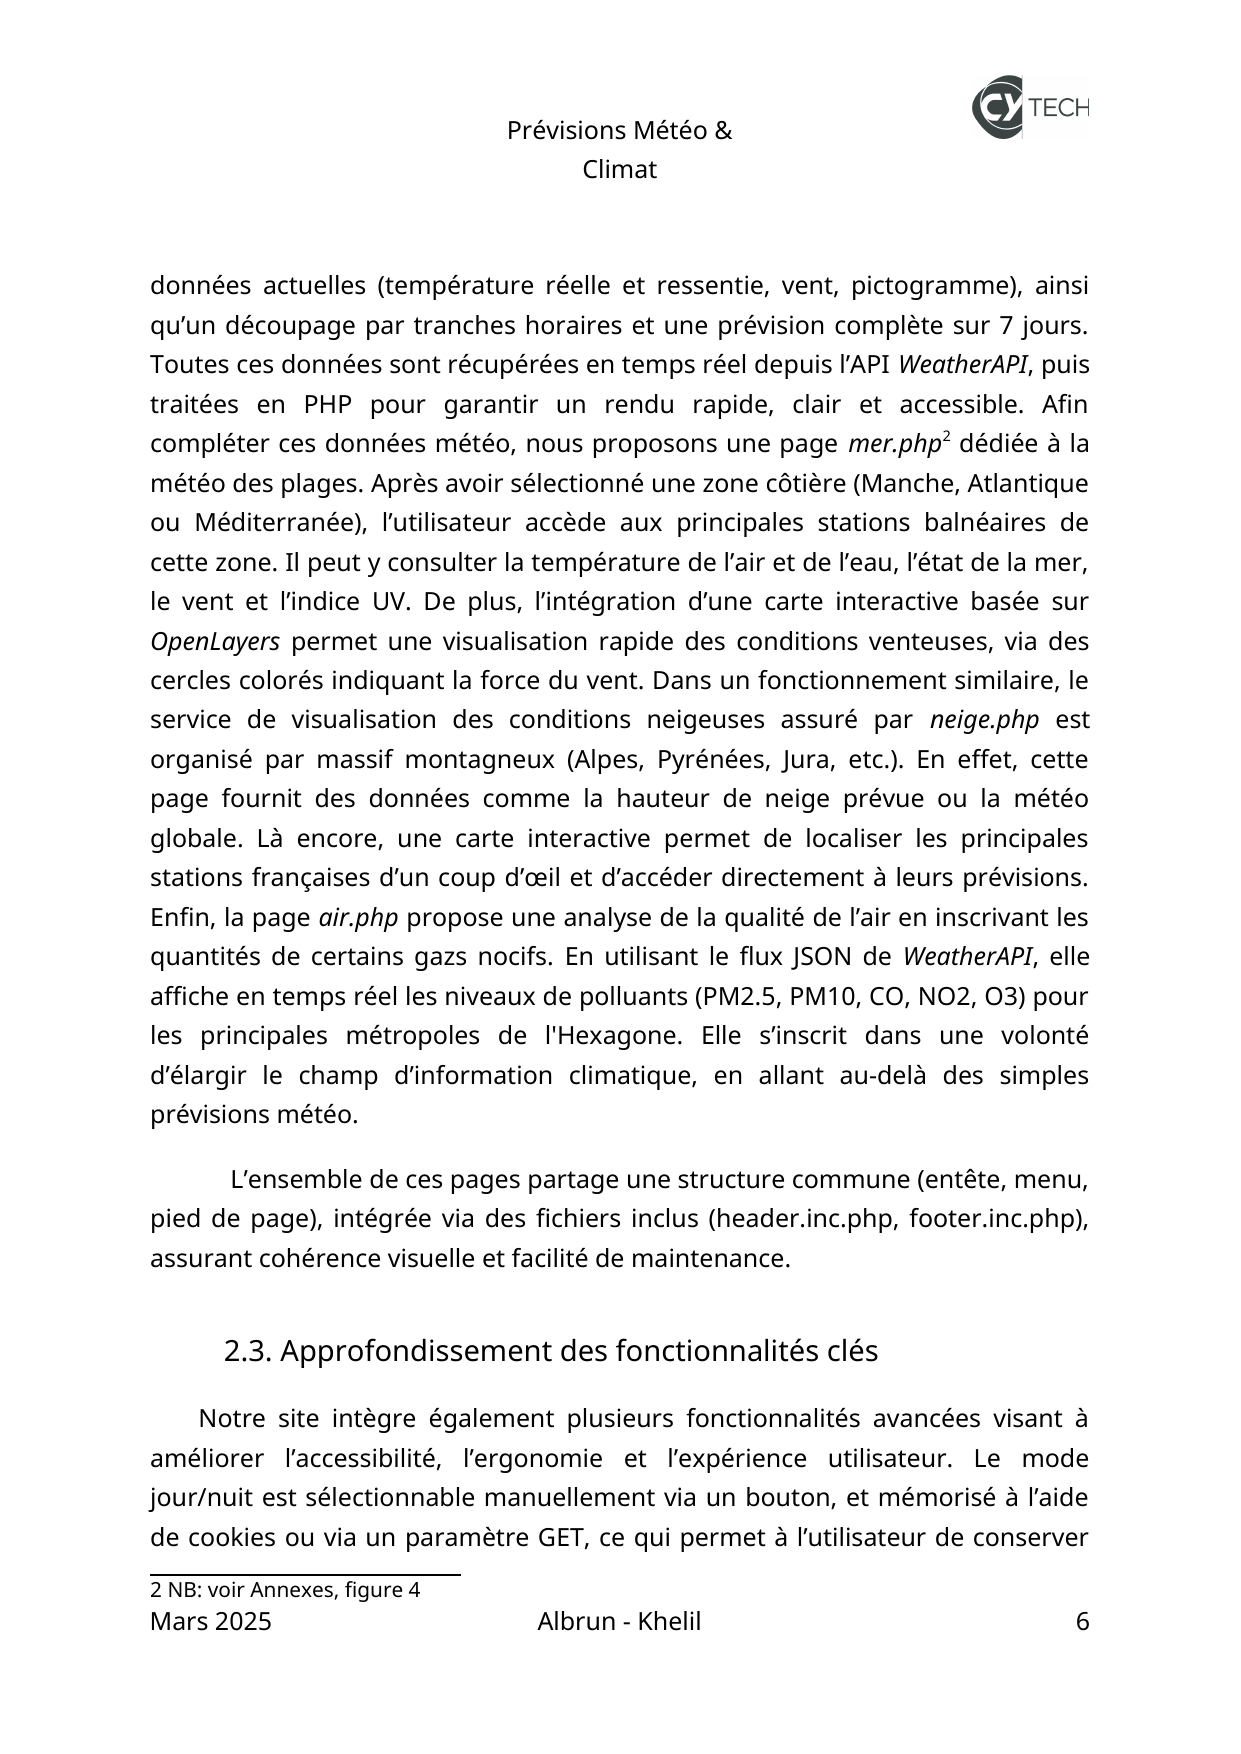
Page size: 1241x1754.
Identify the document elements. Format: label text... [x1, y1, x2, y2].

text NB: voir Annexes, figure 4 [150, 1576, 1090, 1604]
subtitle 2.3. Approfondissement des fonctionnalités clés [150, 1330, 1090, 1369]
text L’ensemble de ces pages partage une structure commune (entête, menu, pied de page), intégrée via des fichiers inclus (header.inc.php, footer.inc.php), assurant cohérence visuelle et facilité de maintenance. [150, 1161, 1090, 1274]
text données actuelles (température réelle et ressentie, vent, pictogramme), ainsi qu’un découpage par tranches horaires et une prévision complète sur 7 jours. Toutes ces données sont récupérées en temps réel depuis l’API WeatherAPI, puis traitées en PHP pour garantir un rendu rapide, clair et accessible. Afin compléter ces données météo, nous proposons une page mer.php dédiée à la météo des plages. Après avoir sélectionné une zone côtière (Manche, Atlantique ou Méditerranée), l’utilisateur accède aux principales stations balnéaires de cette zone. Il peut y consulter la température de l’air et de l’eau, l’état de la mer, le vent et l’indice UV. De plus, l’intégration d’une carte interactive basée sur OpenLayers permet une visualisation rapide des conditions venteuses, via des cercles colorés indiquant la force du vent. Dans un fonctionnement similaire, le service de visualisation des conditions neigeuses assuré par neige.php est organisé par massif montagneux (Alpes, Pyrénées, Jura, etc.). En effet, cette page fournit des données comme la hauteur de neige prévue ou la météo globale. Là encore, une carte interactive permet de localiser les principales stations françaises d’un coup d’œil et d’accéder directement à leurs prévisions. Enfin, la page air.php propose une analyse de la qualité de l’air en inscrivant les quantités de certains gazs nocifs. En utilisant le flux JSON de WeatherAPI, elle affiche en temps réel les niveaux de polluants (PM2.5, PM10, CO, NO2, O3) pour les principales métropoles de l'Hexagone. Elle s’inscrit dans une volonté d’élargir le champ d’information climatique, en allant au-delà des simples prévisions météo. [150, 268, 1090, 1131]
text Notre site intègre également plusieurs fonctionnalités avancées visant à améliorer l’accessibilité, l’ergonomie et l’expérience utilisateur. Le mode jour/nuit est sélectionnable manuellement via un bouton, et mémorisé à l’aide de cookies ou via un paramètre GET, ce qui permet à l’utilisateur de conserver [150, 1401, 1090, 1553]
picture [970, 75, 1089, 139]
